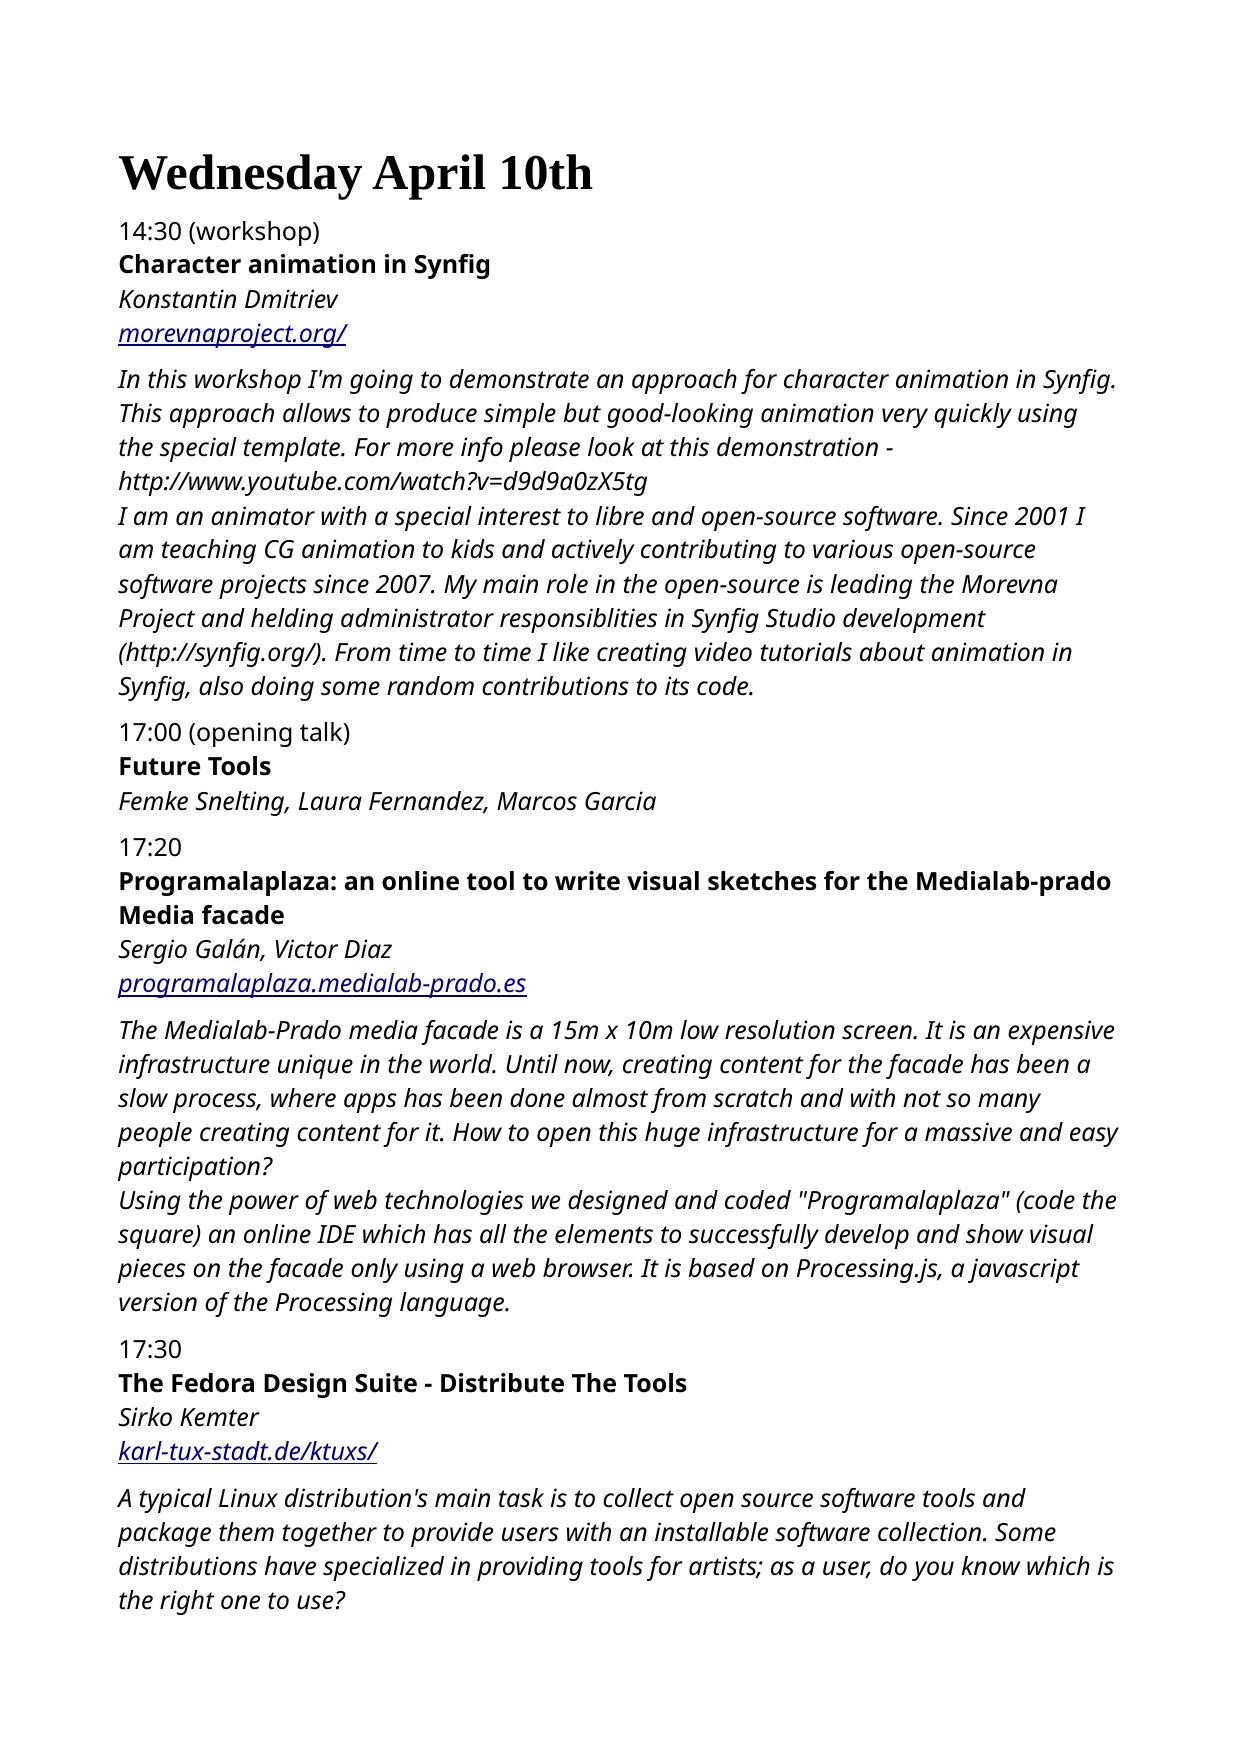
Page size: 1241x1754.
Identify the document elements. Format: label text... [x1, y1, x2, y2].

text In this workshop I'm going to demonstrate an approach for character animation in Synfig. This approach allows to produce simple but good-looking animation very quickly using the special template. For more info please look at this demonstration - http://www.youtube.com/watch?v=d9d9a0zX5tg I am an animator with a special interest to libre and open-source software. Since 2001 I am teaching CG animation to kids and actively contributing to various open-source software projects since 2007. My main role in the open-source is leading the Morevna Project and helding administrator responsiblities in Synfig Studio development (http://synfig.org/). From time to time I like creating video tutorials about animation in Synfig, also doing some random contributions to its code. [118, 362, 1122, 702]
text 17:30 The Fedora Design Suite - Distribute The Tools Sirko Kemter karl-tux-stadt.de/ktuxs/ [118, 1332, 1122, 1468]
text A typical Linux distribution's main task is to collect open source software tools and package them together to provide users with an installable software collection. Some distributions have specialized in providing tools for artists; as a user, do you know which is the right one to use? [118, 1480, 1122, 1617]
text 17:20 Programalaplaza: an online tool to write visual sketches for the Medialab-prado Media facade Sergio Galán, Victor Diaz programalaplaza.medialab-prado.es [118, 830, 1122, 1000]
subtitle Wednesday April 10th [118, 143, 1122, 201]
text 17:00 (opening talk) Future Tools Femke Snelting, Laura Fernandez, Marcos Garcia [118, 715, 1122, 817]
text 14:30 (workshop) Character animation in Synfig Konstantin Dmitriev morevnaproject.org/ [118, 213, 1122, 349]
text The Medialab-Prado media facade is a 15m x 10m low resolution screen. It is an expensive infrastructure unique in the world. Until now, creating content for the facade has been a slow process, where apps has been done almost from scratch and with not so many people creating content for it. How to open this huge infrastructure for a massive and easy participation? Using the power of web technologies we designed and coded "Programalaplaza" (code the square) an online IDE which has all the elements to successfully develop and show visual pieces on the facade only using a web browser. It is based on Processing.js, a javascript version of the Processing language. [118, 1012, 1122, 1319]
